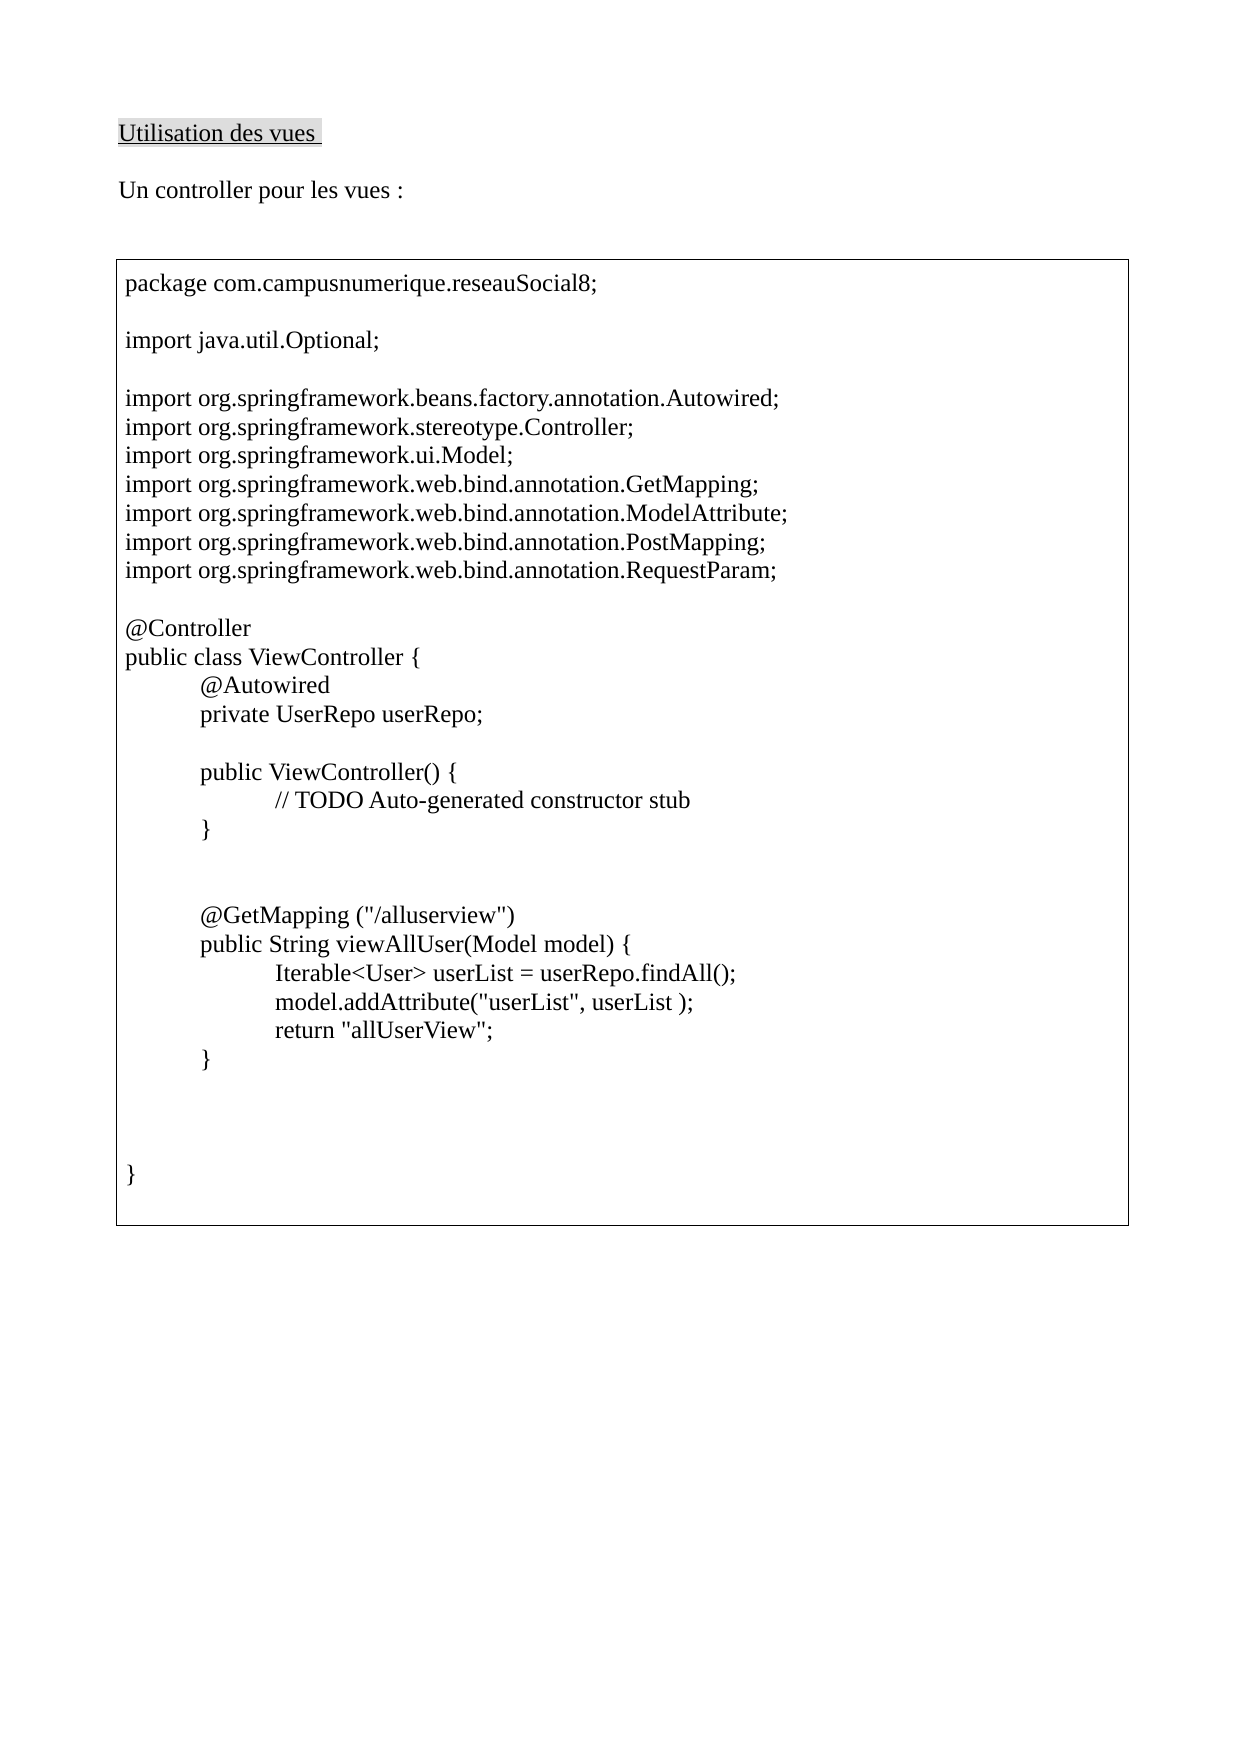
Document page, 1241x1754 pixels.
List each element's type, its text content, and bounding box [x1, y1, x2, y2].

text } [125, 814, 1119, 843]
text return "allUserView"; [125, 1015, 1119, 1044]
text @Autowired [125, 670, 1119, 699]
text public ViewController() { [125, 757, 1119, 785]
text Iterable<User> userList = userRepo.findAll(); [125, 958, 1119, 987]
text } [125, 1044, 1119, 1073]
text // TODO Auto-generated constructor stub [125, 785, 1119, 814]
text Utilisation des vues [118, 118, 1122, 147]
text import org.springframework.stereotype.Controller; [125, 412, 1119, 440]
text public String viewAllUser(Model model) { [125, 929, 1119, 958]
text private UserRepo userRepo; [125, 699, 1119, 728]
text @Controller [125, 613, 1119, 642]
text model.addAttribute("userList", userList ); [125, 987, 1119, 1015]
text Un controller pour les vues : [118, 176, 1122, 204]
text @GetMapping ("/alluserview") [125, 900, 1119, 929]
text package com.campusnumerique.reseauSocial8; [125, 268, 1119, 297]
text import org.springframework.web.bind.annotation.GetMapping; [125, 469, 1119, 498]
text } [125, 1159, 1119, 1188]
text import java.util.Optional; [125, 325, 1119, 354]
text import org.springframework.ui.Model; [125, 440, 1119, 469]
text import org.springframework.web.bind.annotation.RequestParam; [125, 555, 1119, 584]
text public class ViewController { [125, 642, 1119, 670]
text import org.springframework.web.bind.annotation.ModelAttribute; [125, 498, 1119, 527]
text import org.springframework.beans.factory.annotation.Autowired; [125, 383, 1119, 412]
text import org.springframework.web.bind.annotation.PostMapping; [125, 527, 1119, 555]
